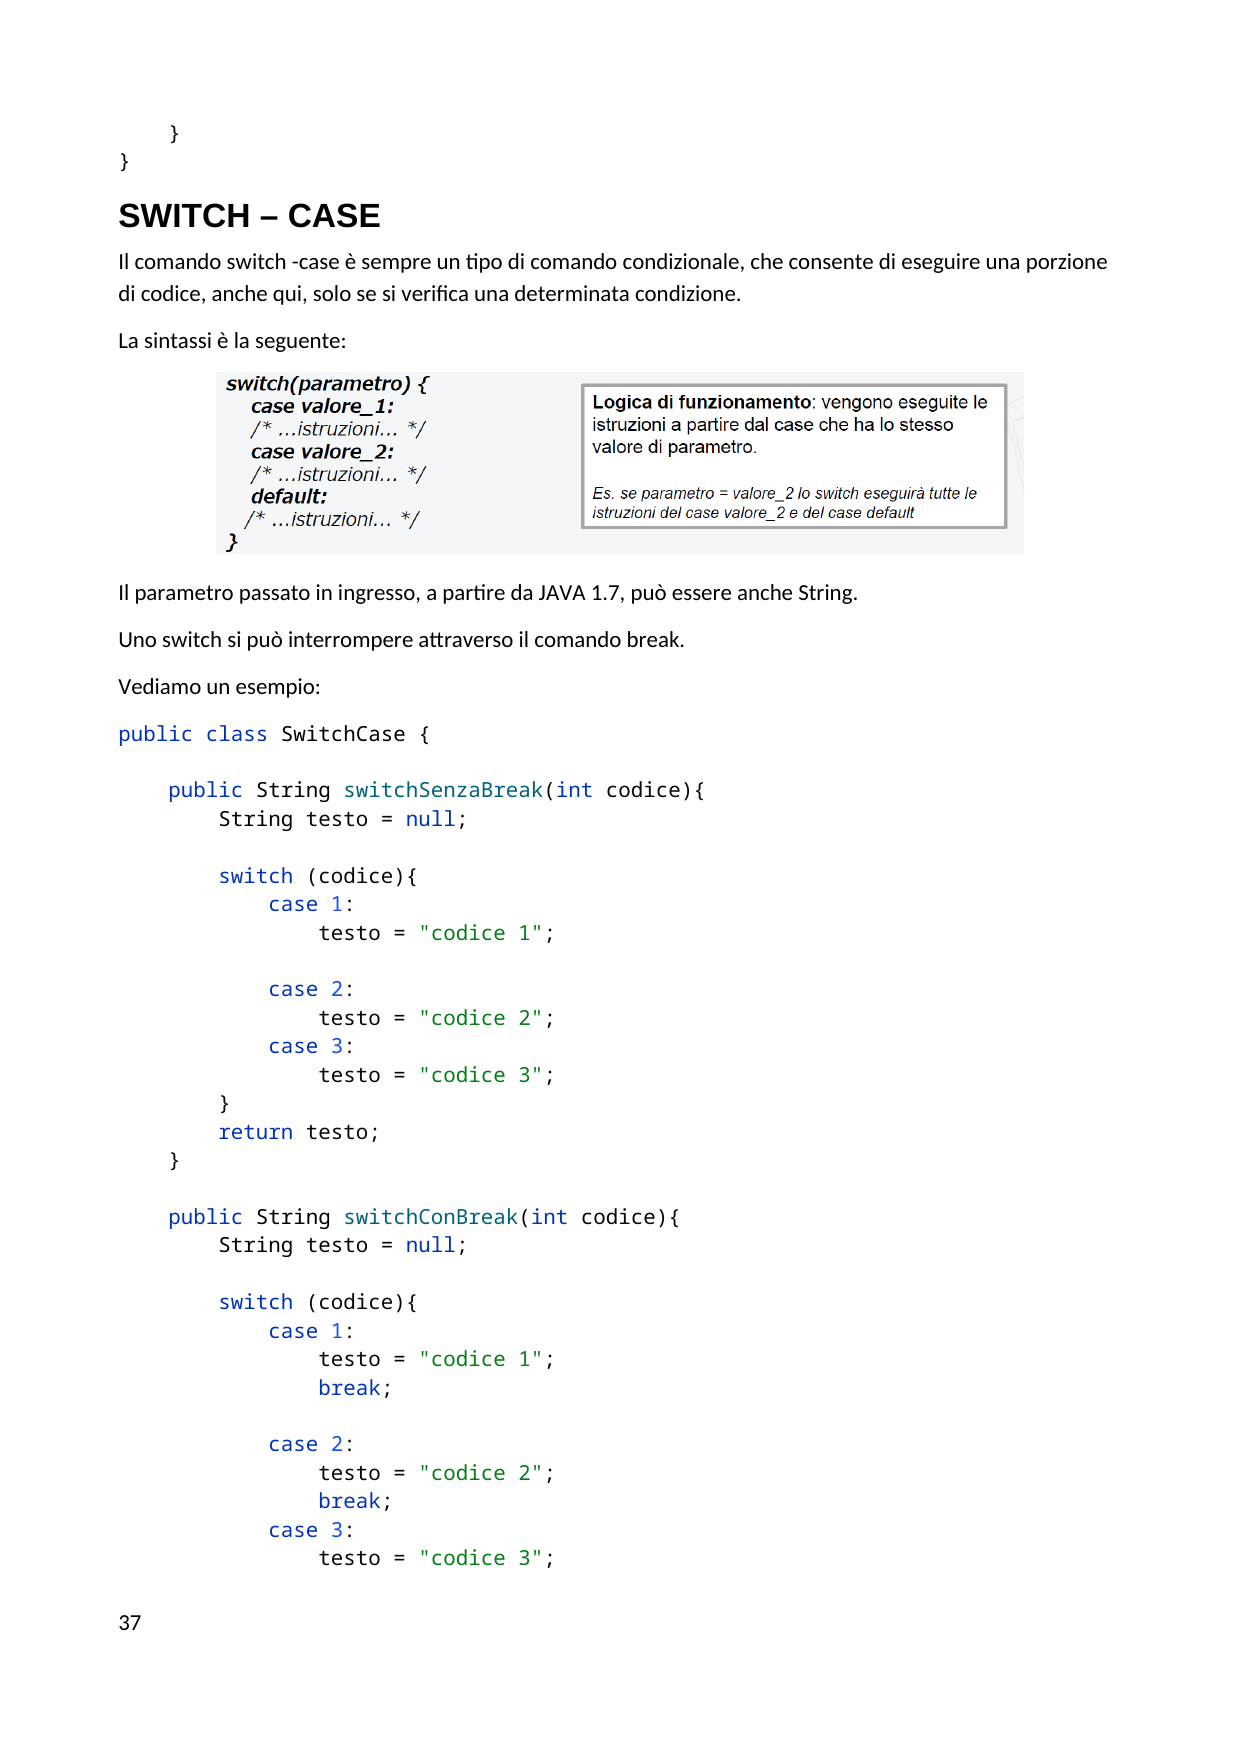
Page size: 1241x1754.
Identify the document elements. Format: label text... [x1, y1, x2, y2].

text Il comando switch -case è sempre un tipo di comando condizionale, che consente di eseguire una porzione di codice, anche qui, solo se si verifica una determinata condizione. [118, 247, 1122, 307]
text Vediamo un esempio: [118, 672, 1122, 700]
text public class SwitchCase { public String switchSenzaBreak(int codice){ String testo = null; switch (codice){ case 1: testo = "codice 1"; case 2: testo = "codice 2"; case 3: testo = "codice 3"; } return testo; } public String switchConBreak(int codice){ String testo = null; switch (codice){ case 1: testo = "codice 1"; break; case 2: testo = "codice 2"; break; case 3: testo = "codice 3"; [118, 719, 1122, 1572]
text Il parametro passato in ingresso, a partire da JAVA 1.7, può essere anche String. [118, 578, 1122, 606]
text } } [118, 118, 1122, 175]
subtitle SWITCH – CASE [118, 196, 1122, 234]
text Uno switch si può interrompere attraverso il comando break. [118, 625, 1122, 653]
text La sintassi è la seguente: [118, 326, 1122, 354]
picture [216, 372, 1025, 554]
